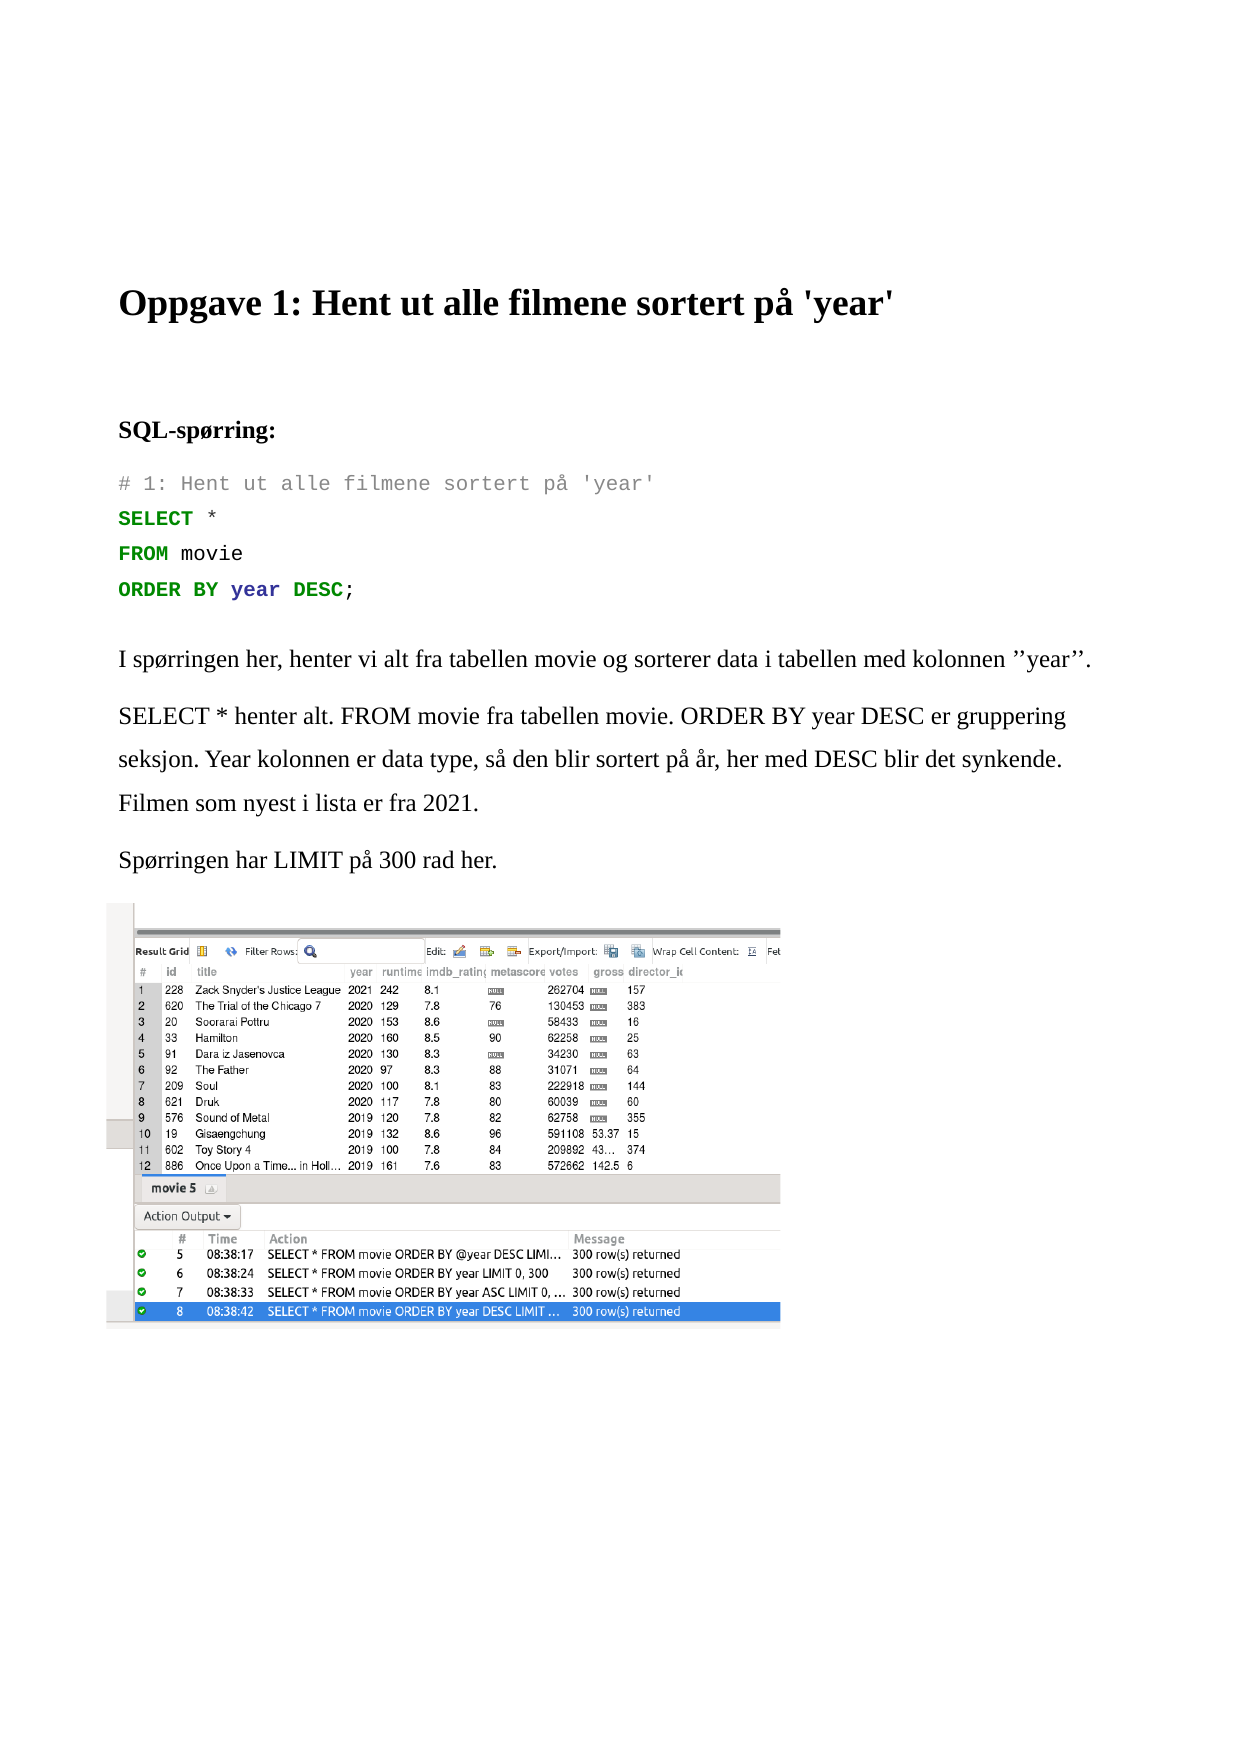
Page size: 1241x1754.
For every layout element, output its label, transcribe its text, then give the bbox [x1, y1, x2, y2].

subtitle Oppgave 1: Hent ut alle filmene sortert på 'year' [118, 280, 1122, 323]
text SELECT * [118, 508, 1122, 532]
text Spørringen har LIMIT på 300 rad her. [118, 845, 1122, 874]
text SELECT * henter alt. FROM movie fra tabellen movie. ORDER BY year DESC er gruppering seksjon. Year kolonnen er data type, så den blir sortert på år, her med DESC blir det synkende. Filmen som nyest i lista er fra 2021. [118, 701, 1122, 816]
picture [106, 903, 781, 1329]
text # 1: Hent ut alle filmene sortert på 'year' [118, 473, 1122, 496]
text FROM movie [118, 543, 1122, 567]
text ORDER BY year DESC; [118, 579, 1122, 602]
text I spørringen her, henter vi alt fra tabellen movie og sorterer data i tabellen med kolonnen ’’year’’. [118, 644, 1122, 672]
text SQL-spørring: [118, 415, 1122, 444]
